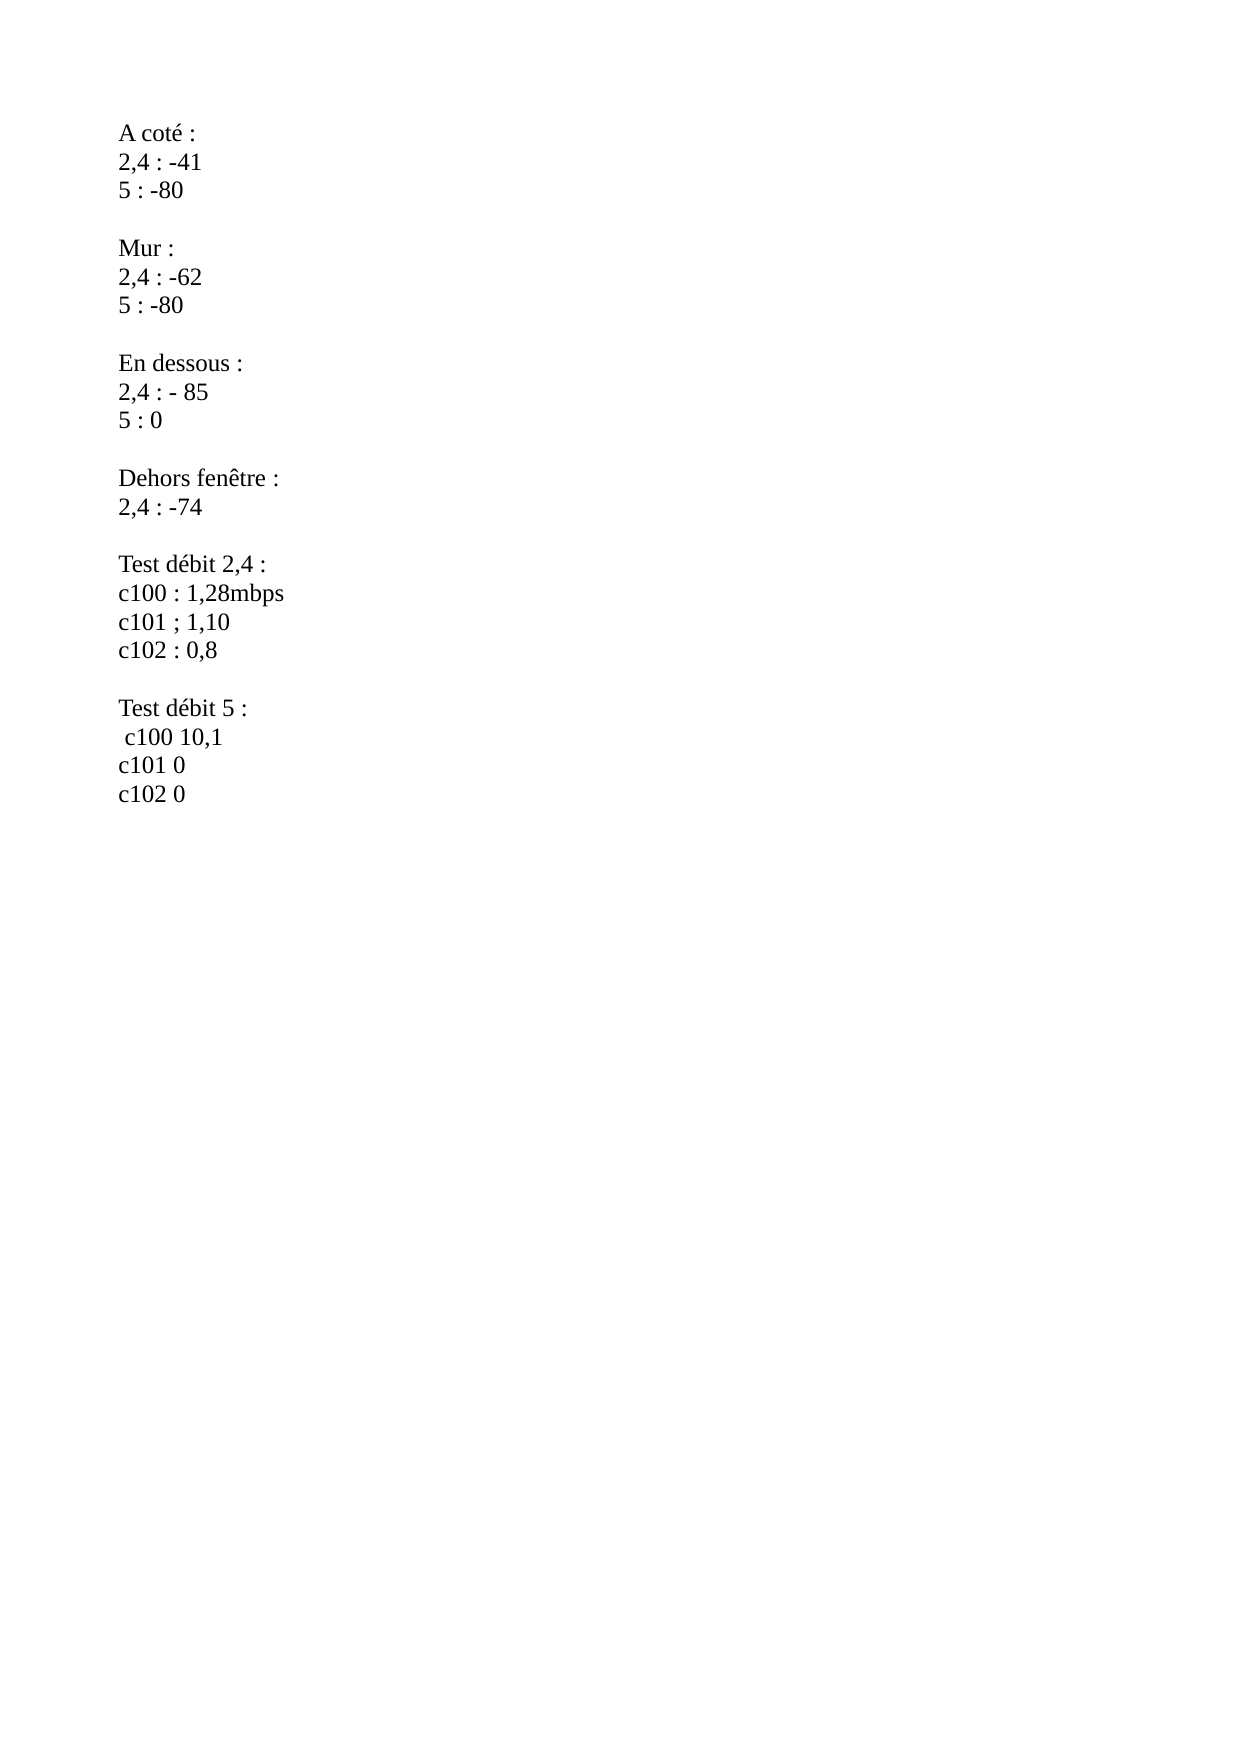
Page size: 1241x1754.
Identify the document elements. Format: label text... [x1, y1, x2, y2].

text En dessous : [118, 348, 1122, 377]
text 2,4 : - 85 [118, 377, 1122, 406]
text Test débit 2,4 : [118, 549, 1122, 578]
text Dehors fenêtre : [118, 463, 1122, 492]
text Mur : [118, 233, 1122, 262]
text A coté : [118, 118, 1122, 147]
text 2,4 : -41 [118, 147, 1122, 176]
text c102 0 [118, 779, 1122, 808]
text 5 : 0 [118, 406, 1122, 434]
text c101 ; 1,10 [118, 607, 1122, 636]
text 5 : -80 [118, 176, 1122, 204]
text 5 : -80 [118, 291, 1122, 319]
text c100 : 1,28mbps [118, 578, 1122, 607]
text c102 : 0,8 [118, 636, 1122, 664]
text Test débit 5 : [118, 693, 1122, 722]
text 2,4 : -62 [118, 262, 1122, 291]
text 2,4 : -74 [118, 492, 1122, 521]
text c101 0 [118, 751, 1122, 779]
text c100 10,1 [118, 722, 1122, 751]
